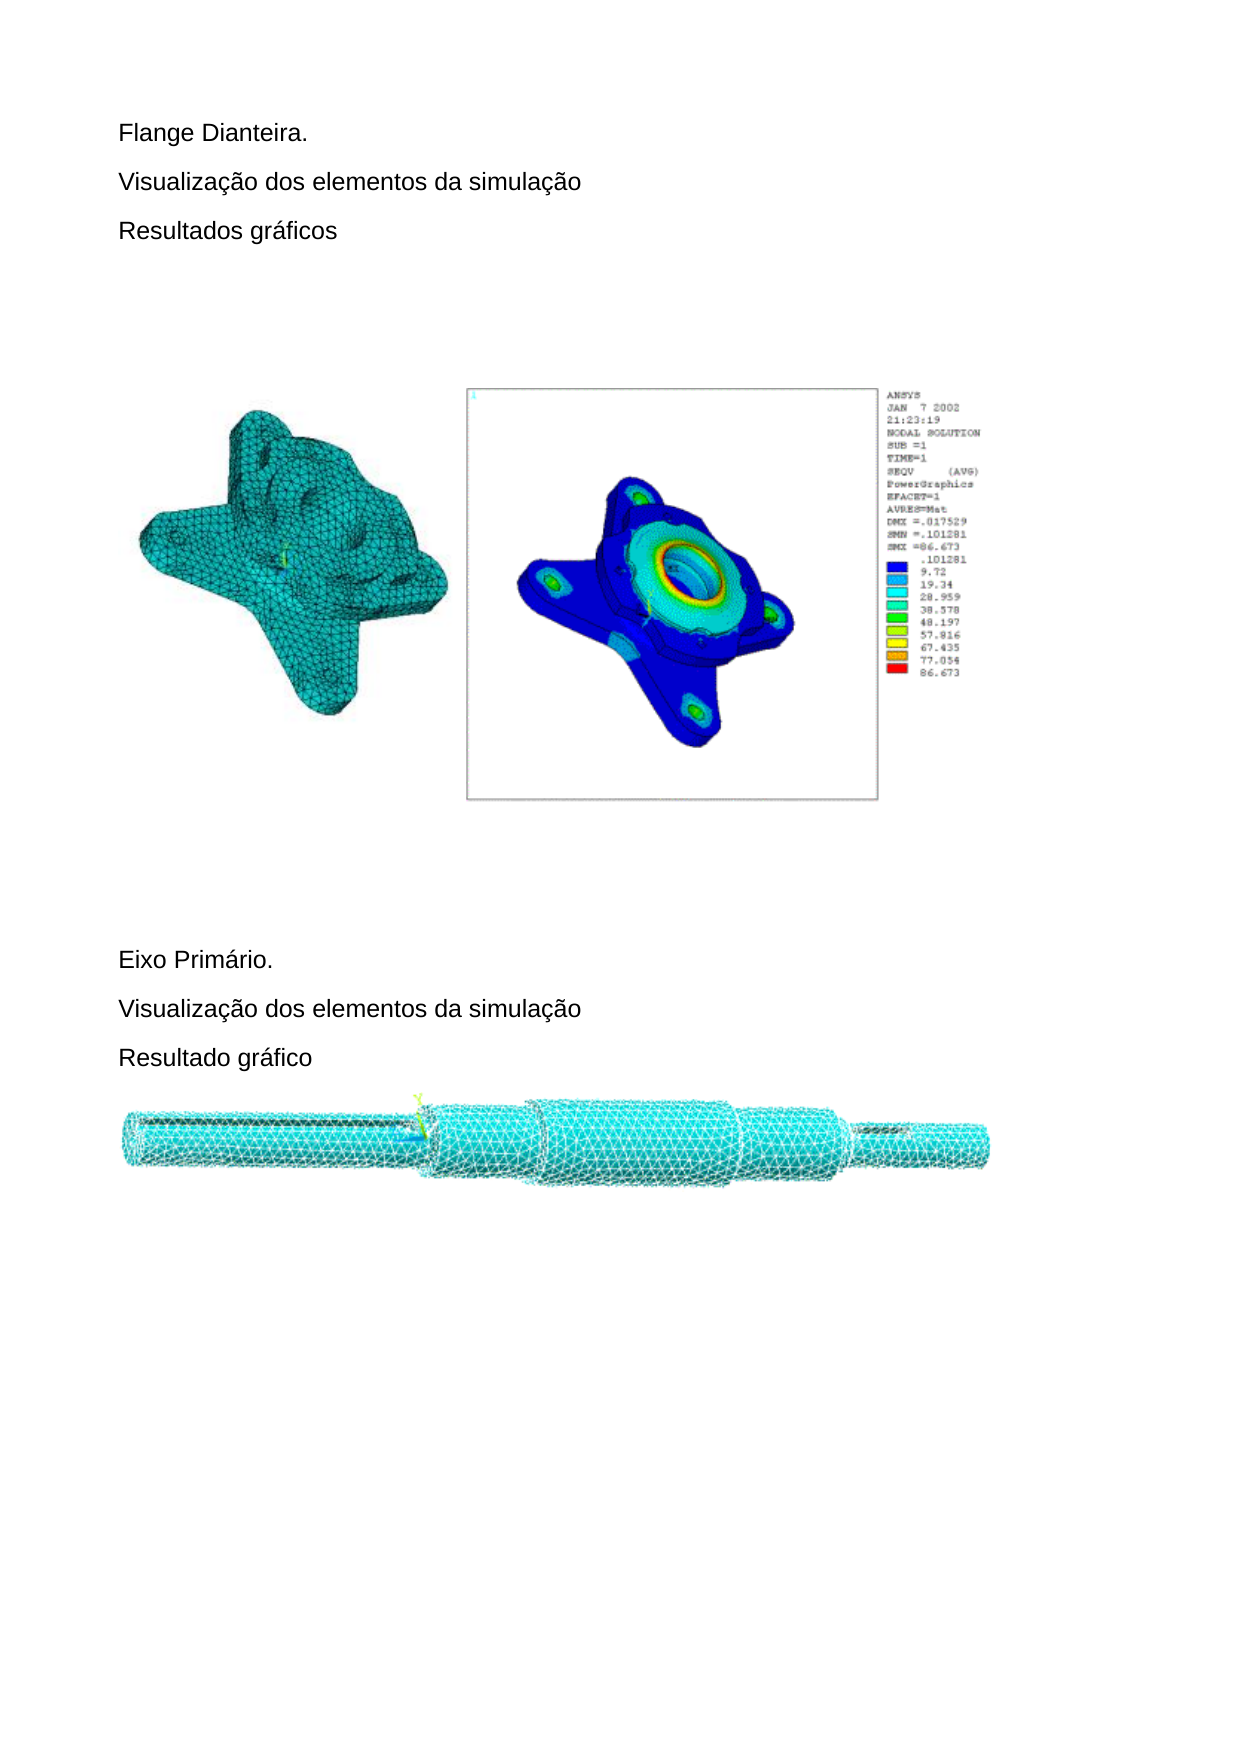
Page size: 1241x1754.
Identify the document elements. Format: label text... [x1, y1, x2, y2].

picture [118, 314, 983, 803]
text Flange Dianteira. [118, 118, 1122, 147]
text Resultados gráficos [118, 216, 1122, 245]
text Resultado gráfico [118, 1043, 1122, 1072]
text Visualização dos elementos da simulação [118, 167, 1122, 196]
picture [118, 1092, 993, 1192]
text Eixo Primário. [118, 945, 1122, 974]
text Visualização dos elementos da simulação [118, 994, 1122, 1023]
